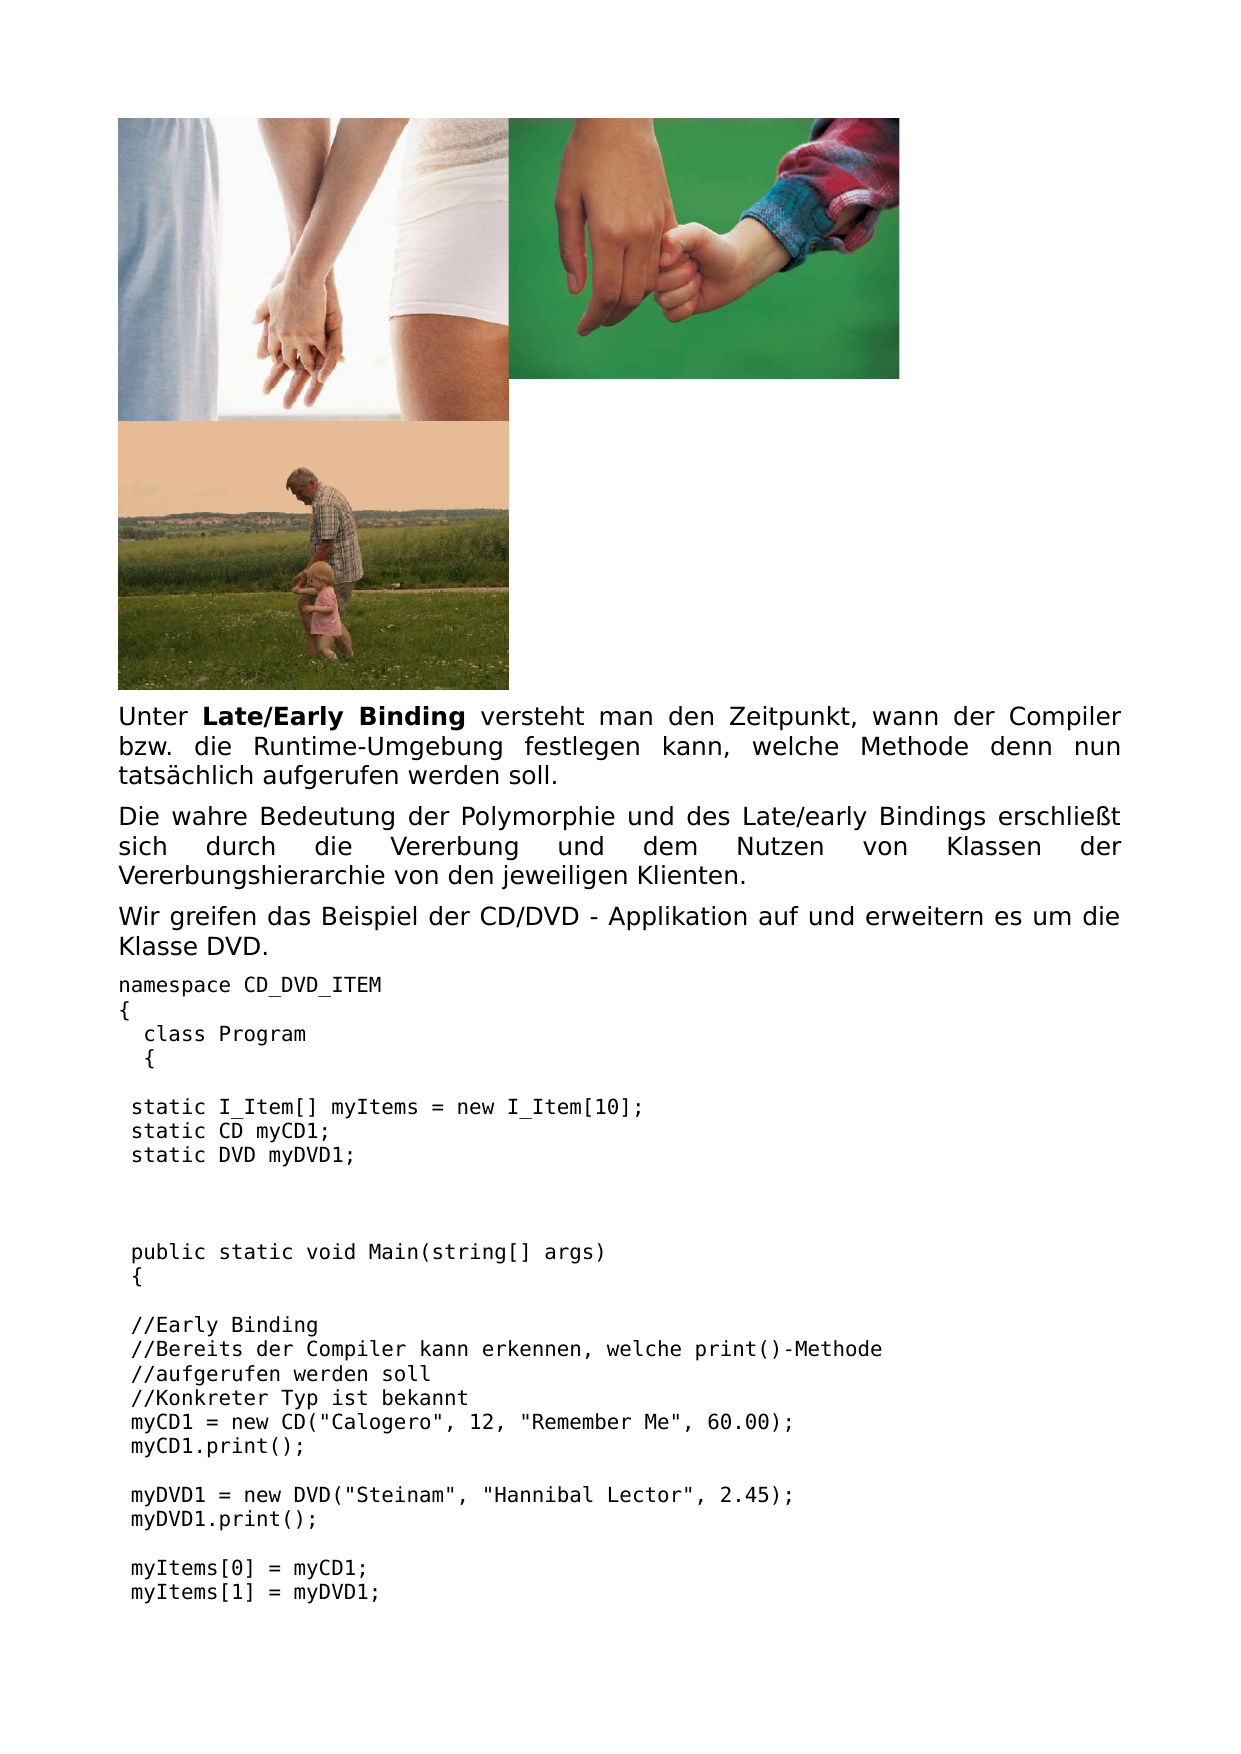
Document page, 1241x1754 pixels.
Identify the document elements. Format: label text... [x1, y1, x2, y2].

text namespace CD_DVD_ITEM { class Program { static I_Item[] myItems = new I_Item[10]; static CD myCD1; static DVD myDVD1; public static void Main(string[] args) { //Early Binding //Bereits der Compiler kann erkennen, welche print()-Methode //aufgerufen werden soll //Konkreter Typ ist bekannt myCD1 = new CD("Calogero", 12, "Remember Me", 60.00); myCD1.print(); myDVD1 = new DVD("Steinam", "Hannibal Lector", 2.45); myDVD1.print(); myItems[0] = myCD1; myItems[1] = myDVD1; [118, 973, 1122, 1629]
text Wir greifen das Beispiel der CD/DVD - Applikation auf und erweitern es um die Klasse DVD. [118, 902, 1122, 961]
text Die wahre Bedeutung der Polymorphie und des Late/early Bindings erschließt sich durch die Vererbung und dem Nutzen von Klassen der Vererbungshierarchie von den jeweiligen Klienten. [118, 802, 1122, 890]
text Unter Late/Early Binding versteht man den Zeitpunkt, wann der Compiler bzw. die Runtime-Umgebung festlegen kann, welche Methode denn nun tatsächlich aufgerufen werden soll. [118, 702, 1122, 790]
